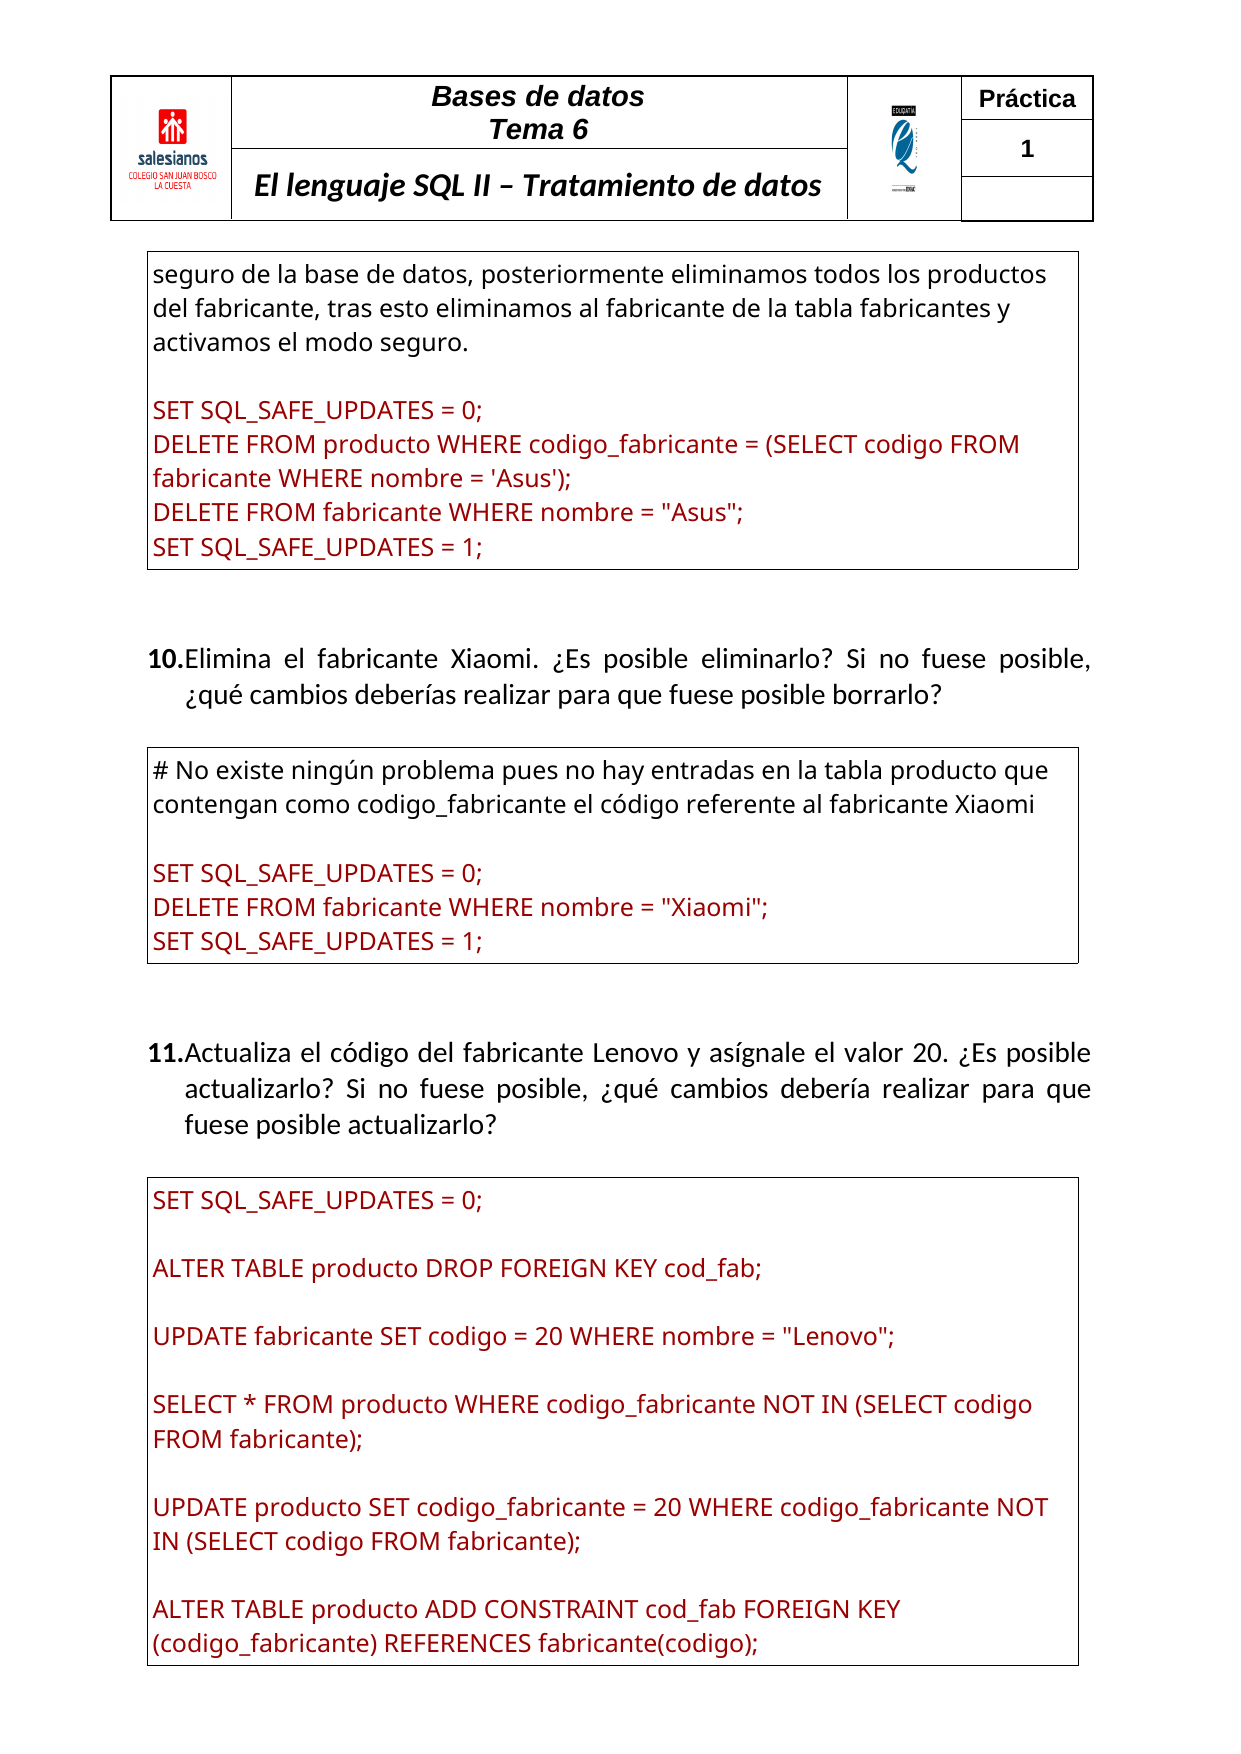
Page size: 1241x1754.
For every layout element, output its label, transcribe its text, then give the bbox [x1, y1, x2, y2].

list Actualiza el código del fabricante Lenovo y asígnale el valor 20. ¿Es posible actualizarlo? Si no fuese posible, ¿qué cambios debería realizar para que fuese posible actualizarlo? [147, 1034, 1093, 1141]
picture [891, 105, 918, 192]
list Elimina el fabricante Xiaomi. ¿Es posible eliminarlo? Si no fuese posible, ¿qué cambios deberías realizar para que fuese posible borrarlo? [147, 640, 1093, 712]
table_header SET SQL_SAFE_UPDATES = 0; ALTER TABLE producto DROP FOREIGN KEY cod_fab; UPDATE fabricante SET codigo = 20 WHERE nombre = "Lenovo"; SELECT * FROM producto WHERE codigo_fabricante NOT IN (SELECT codigo FROM fabricante); UPDATE producto SET codigo_fabricante = 20 WHERE codigo_fabricante NOT IN (SELECT codigo FROM fabricante); ALTER TABLE producto ADD CONSTRAINT cod_fab FOREIGN KEY (codigo_fabricante) REFERENCES fabricante(codigo); [148, 1178, 1078, 1665]
table_header # No existe ningún problema pues no hay entradas en la tabla producto que contengan como codigo_fabricante el código referente al fabricante Xiaomi SET SQL_SAFE_UPDATES = 0; DELETE FROM fabricante WHERE nombre = "Xiaomi"; SET SQL_SAFE_UPDATES = 1; [148, 748, 1078, 963]
picture [119, 96, 229, 203]
table_header seguro de la base de datos, posteriormente eliminamos todos los productos del fabricante, tras esto eliminamos al fabricante de la tabla fabricantes y activamos el modo seguro. SET SQL_SAFE_UPDATES = 0; DELETE FROM producto WHERE codigo_fabricante = (SELECT codigo FROM fabricante WHERE nombre = 'Asus'); DELETE FROM fabricante WHERE nombre = "Asus"; SET SQL_SAFE_UPDATES = 1; [148, 252, 1078, 569]
